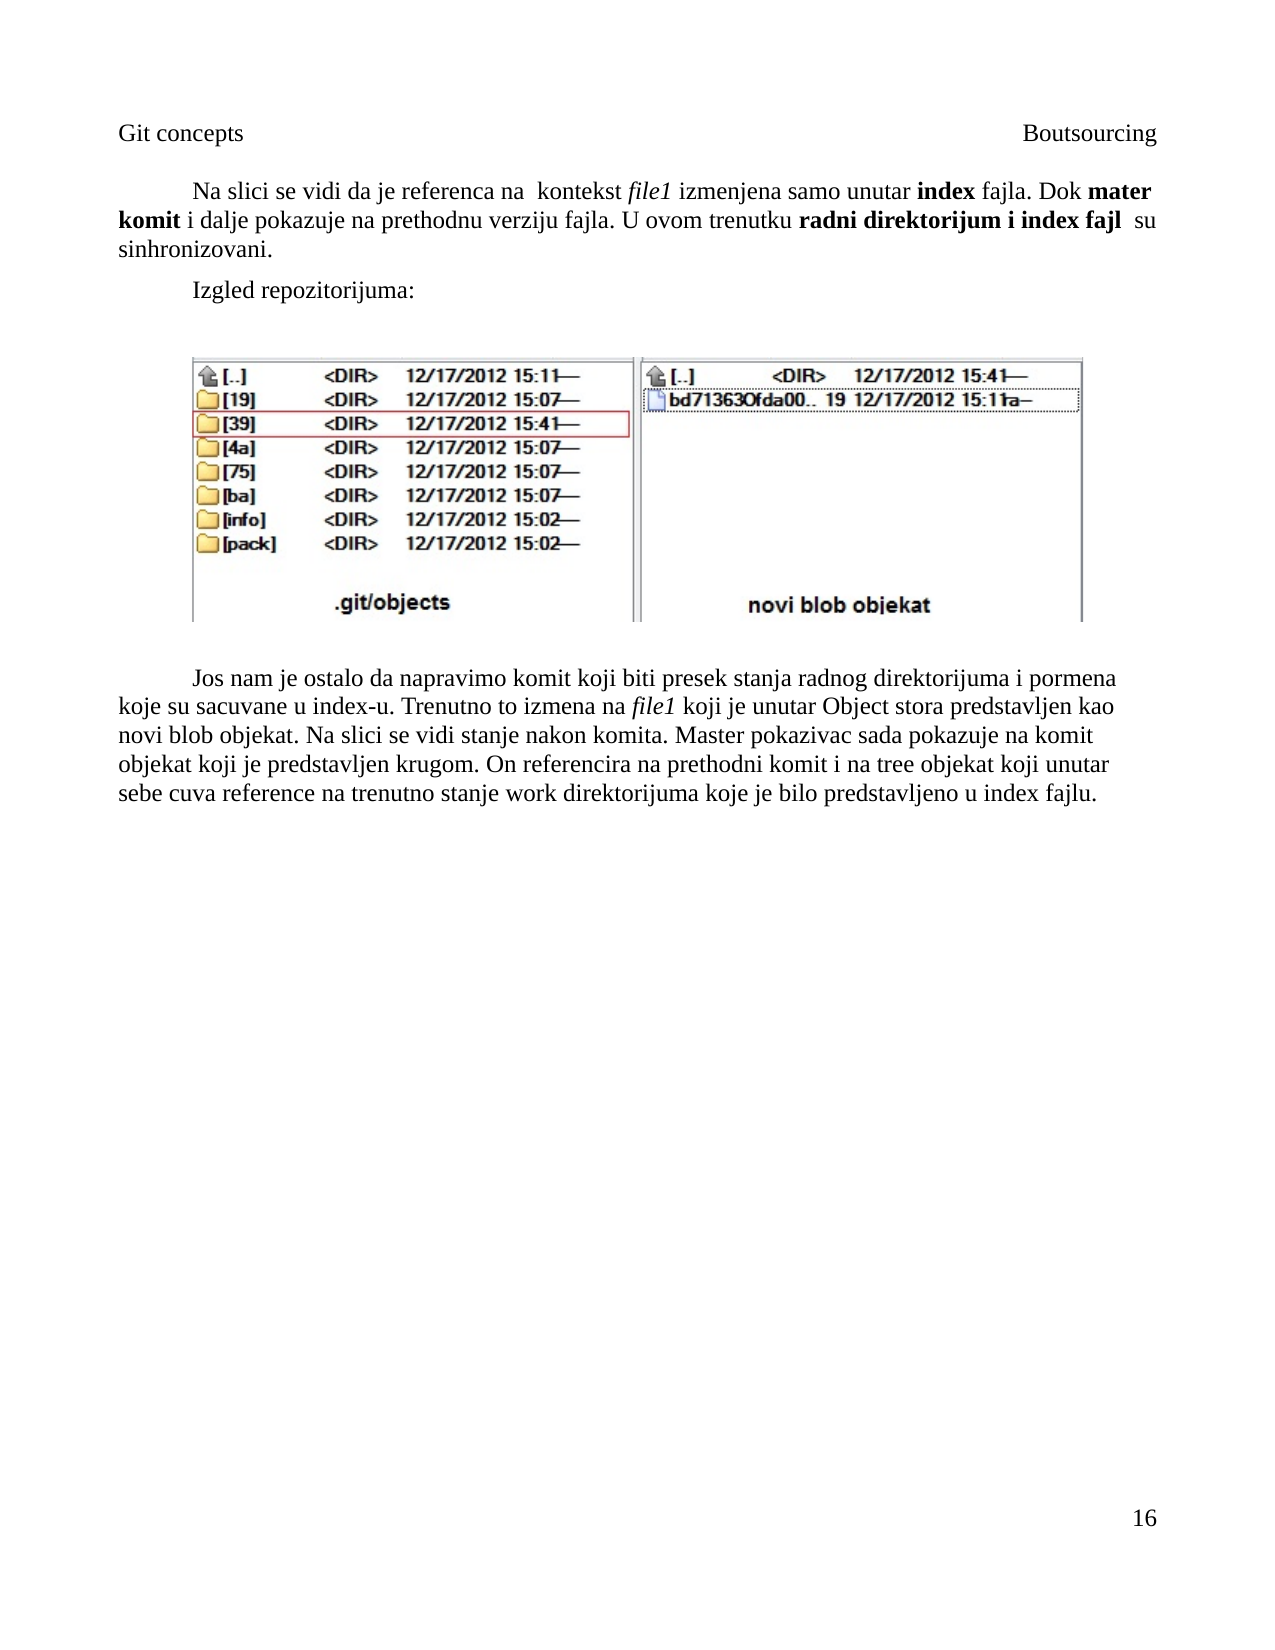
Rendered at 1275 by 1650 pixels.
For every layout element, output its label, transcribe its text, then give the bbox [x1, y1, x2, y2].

text Jos nam je ostalo da napravimo komit koji biti presek stanja radnog direktorijuma i pormena koje su sacuvane u index-u. Trenutno to izmena na file1 koji je unutar Object stora predstavljen kao novi blob objekat. Na slici se vidi stanje nakon komita. Master pokazivac sada pokazuje na komit objekat koji je predstavljen krugom. On referencira na prethodni komit i na tree objekat koji unutar sebe cuva reference na trenutno stanje work direktorijuma koje je bilo predstavljeno u index fajlu. [118, 663, 1157, 806]
text Na slici se vidi da je referenca na kontekst file1 izmenjena samo unutar index fajla. Dok mater komit i dalje pokazuje na prethodnu verziju fajla. U ovom trenutku radni direktorijum i index fajl su sinhronizovani. [118, 176, 1157, 263]
text Izgled repozitorijuma: [118, 275, 1157, 304]
picture [191, 357, 1084, 622]
